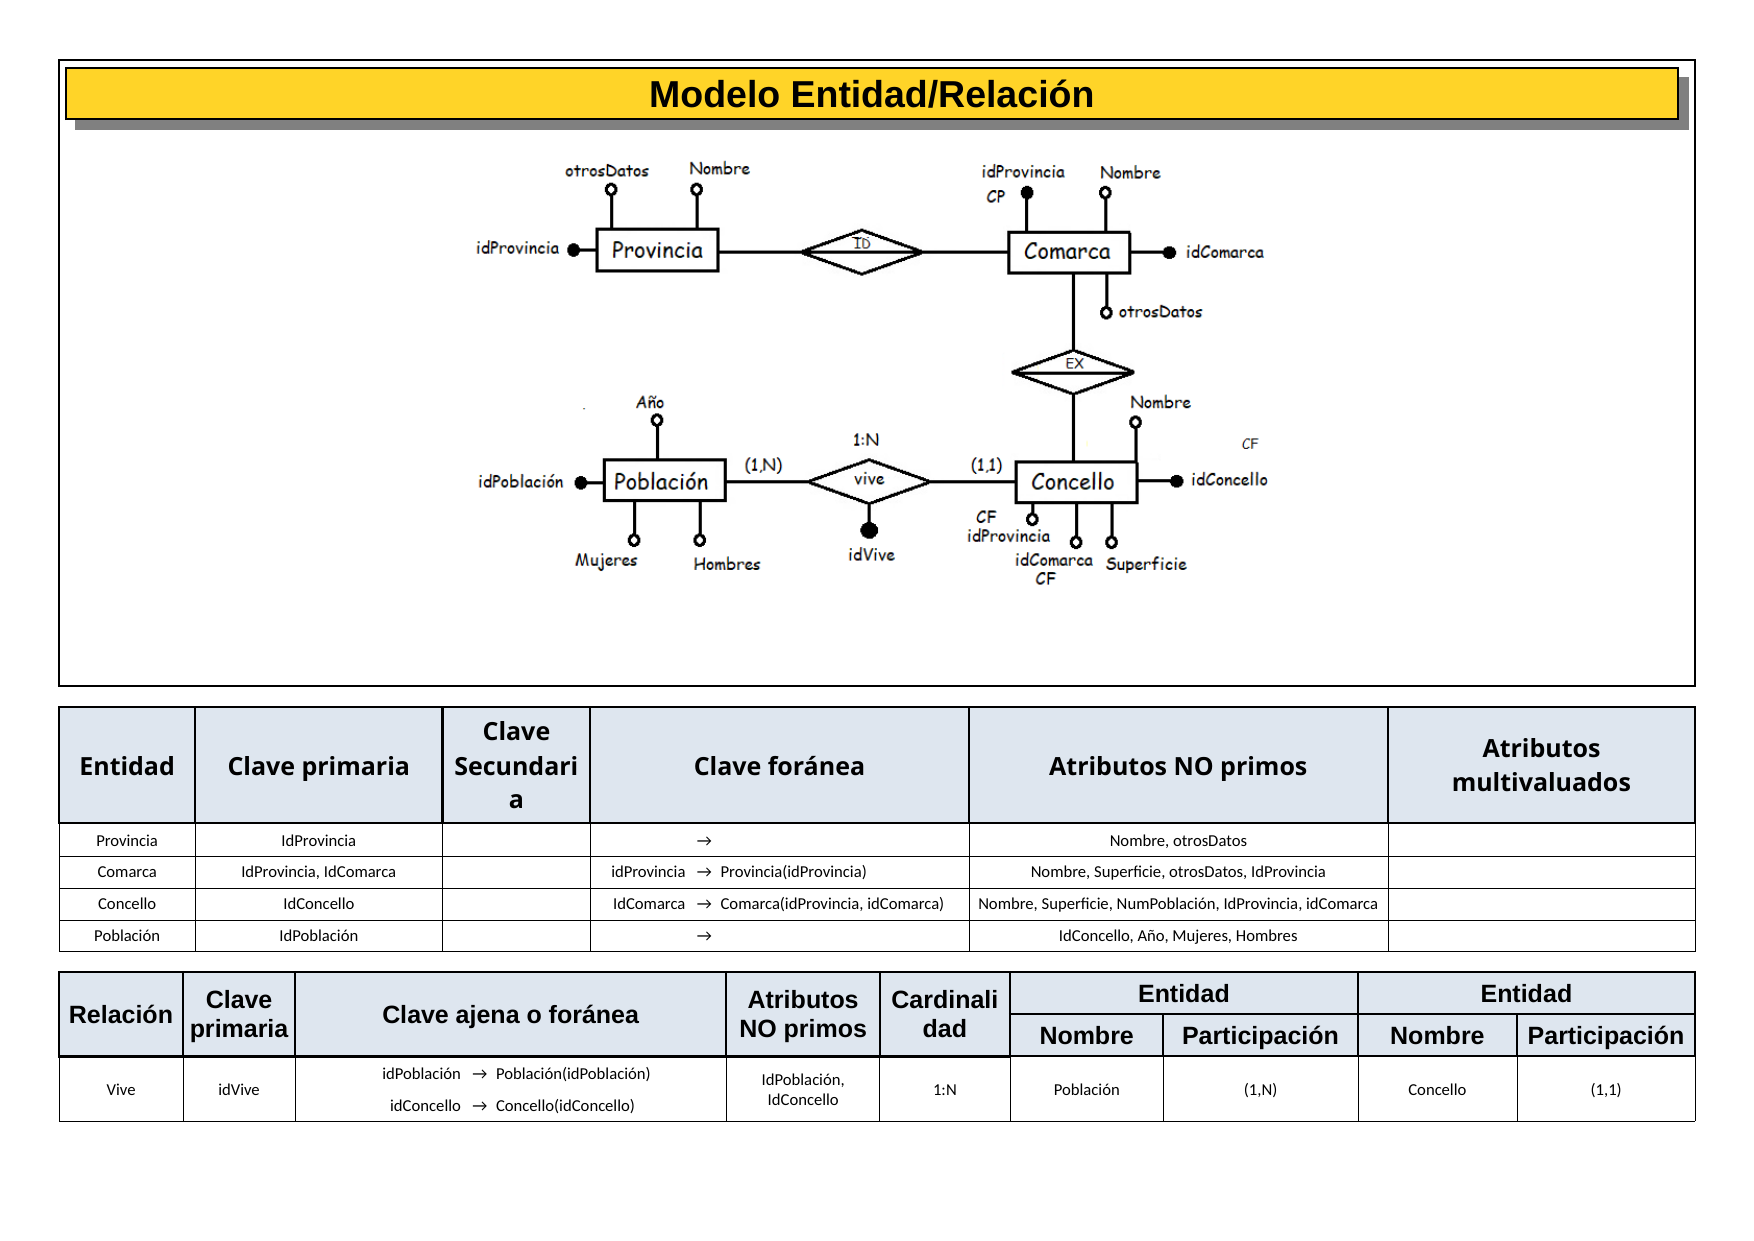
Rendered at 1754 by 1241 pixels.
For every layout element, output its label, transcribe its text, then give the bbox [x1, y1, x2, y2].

table_cell [1389, 857, 1695, 888]
table_cell (1,1) [1518, 1057, 1695, 1121]
table_header Atributos multivaluados [1389, 708, 1694, 822]
table_cell IdComarca [591, 889, 691, 919]
table_cell idVive [184, 1058, 295, 1121]
table_header Relación [60, 973, 182, 1055]
table_cell Participación [1518, 1015, 1694, 1055]
table_cell Participación [1164, 1015, 1357, 1055]
table_cell → [466, 1058, 490, 1089]
table_cell idConcello [296, 1089, 466, 1121]
table_cell IdProvincia, IdComarca [196, 857, 442, 888]
table_cell IdProvincia [196, 824, 442, 856]
table_header Cardinalidad [881, 973, 1009, 1055]
table_header Atributos NO primos [727, 973, 879, 1055]
table_cell [1389, 921, 1695, 951]
table_cell [1389, 824, 1695, 856]
table_cell Concello(idConcello) [490, 1089, 726, 1121]
table_cell → [466, 1089, 490, 1121]
table_cell Provincia(idProvincia) [715, 857, 969, 888]
table_cell [443, 921, 590, 951]
table_cell Concello [1359, 1057, 1517, 1121]
table_cell Nombre [1011, 1015, 1162, 1055]
table_cell [1389, 889, 1695, 919]
table_cell Nombre [1359, 1015, 1516, 1055]
table_cell IdPoblación [196, 921, 442, 951]
table_cell [443, 889, 590, 919]
table_cell idPoblación [296, 1058, 466, 1089]
table_header Atributos NO primos [970, 708, 1387, 822]
table_cell Comarca(idProvincia, idComarca) [715, 889, 969, 919]
table_cell IdConcello, Año, Mujeres, Hombres [970, 921, 1388, 951]
table_cell [715, 824, 969, 856]
table_header Clave foránea [591, 708, 968, 822]
table_cell [591, 921, 691, 951]
table_header Clave ajena o foránea [296, 973, 725, 1055]
table_header Entidad [60, 708, 194, 822]
table_header Clave primaria [184, 973, 294, 1055]
table_cell → [691, 857, 714, 888]
table_cell [443, 857, 590, 888]
table_cell [443, 824, 590, 856]
table_header Modelo Entidad/Relación [60, 61, 1694, 136]
table_cell Nombre, otrosDatos [970, 824, 1388, 856]
table_cell Población(idPoblación) [490, 1058, 726, 1089]
table_cell IdPoblación, IdConcello [727, 1058, 879, 1121]
table_cell Concello [60, 889, 195, 919]
table_cell → [691, 921, 714, 951]
table_cell Población [1011, 1057, 1163, 1121]
table_cell Vive [60, 1058, 183, 1121]
table_header Entidad [1359, 973, 1694, 1013]
table_header Clave Secundaria [444, 708, 589, 822]
table_cell Comarca [60, 857, 195, 888]
table_cell [60, 136, 1694, 685]
table_cell Nombre, Superficie, otrosDatos, IdProvincia [970, 857, 1388, 888]
table_cell Nombre, Superficie, NumPoblación, IdProvincia, idComarca [970, 889, 1388, 919]
table_cell idProvincia [591, 857, 691, 888]
table_cell IdConcello [196, 889, 442, 919]
table_cell → [691, 889, 714, 919]
table_cell Provincia [60, 824, 195, 856]
table_cell → [691, 824, 714, 856]
table_cell [715, 921, 969, 951]
table_cell (1,N) [1164, 1057, 1358, 1121]
picture [460, 141, 1294, 594]
table_header Entidad [1011, 973, 1357, 1013]
table_cell Población [60, 921, 195, 951]
table_cell 1:N [880, 1058, 1010, 1121]
table_header Clave primaria [196, 708, 441, 822]
table_cell [591, 824, 691, 856]
